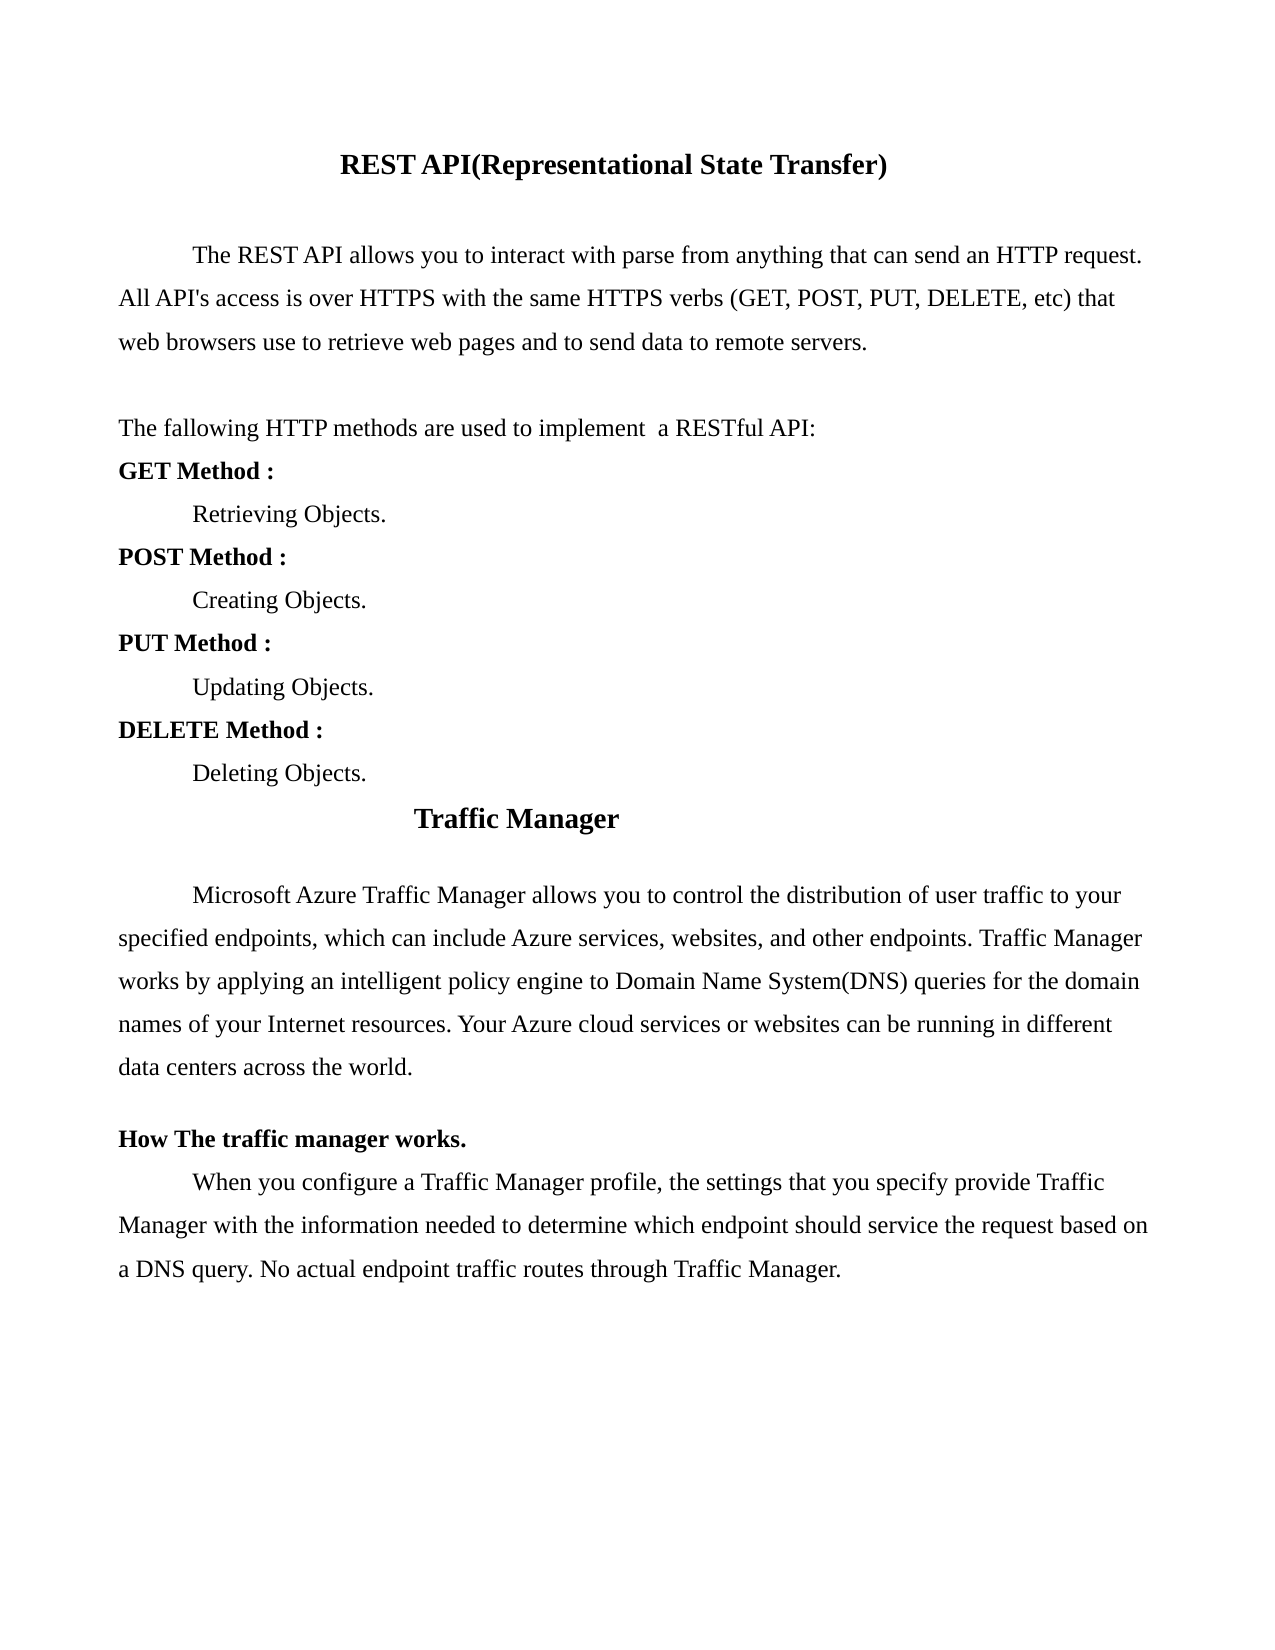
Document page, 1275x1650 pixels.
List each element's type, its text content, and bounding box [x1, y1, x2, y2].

text The REST API allows you to interact with parse from anything that can send an HTTP request. All API's access is over HTTPS with the same HTTPS verbs (GET, POST, PUT, DELETE, etc) that web browsers use to retrieve web pages and to send data to remote servers. [118, 240, 1157, 355]
text GET Method : [118, 456, 1157, 485]
text The fallowing HTTP methods are used to implement a RESTful API: [118, 413, 1157, 442]
text Creating Objects. [118, 585, 1157, 614]
text Updating Objects. [118, 672, 1157, 700]
text POST Method : [118, 542, 1157, 571]
text Retrieving Objects. [118, 499, 1157, 528]
text Traffic Manager [118, 801, 1157, 834]
text DELETE Method : [118, 715, 1157, 743]
text When you configure a Traffic Manager profile, the settings that you specify provide Traffic Manager with the information needed to determine which endpoint should service the request based on a DNS query. No actual endpoint traffic routes through Traffic Manager. [118, 1167, 1157, 1282]
text REST API(Representational State Transfer) [118, 147, 1157, 180]
text Microsoft Azure Traffic Manager allows you to control the distribution of user traffic to your specified endpoints, which can include Azure services, websites, and other endpoints. Traffic Manager works by applying an intelligent policy engine to Domain Name System(DNS) queries for the domain names of your Internet resources. Your Azure cloud services or websites can be running in different data centers across the world. [118, 880, 1157, 1081]
text How The traffic manager works. [118, 1124, 1157, 1153]
text Deleting Objects. [118, 758, 1157, 787]
text PUT Method : [118, 628, 1157, 657]
